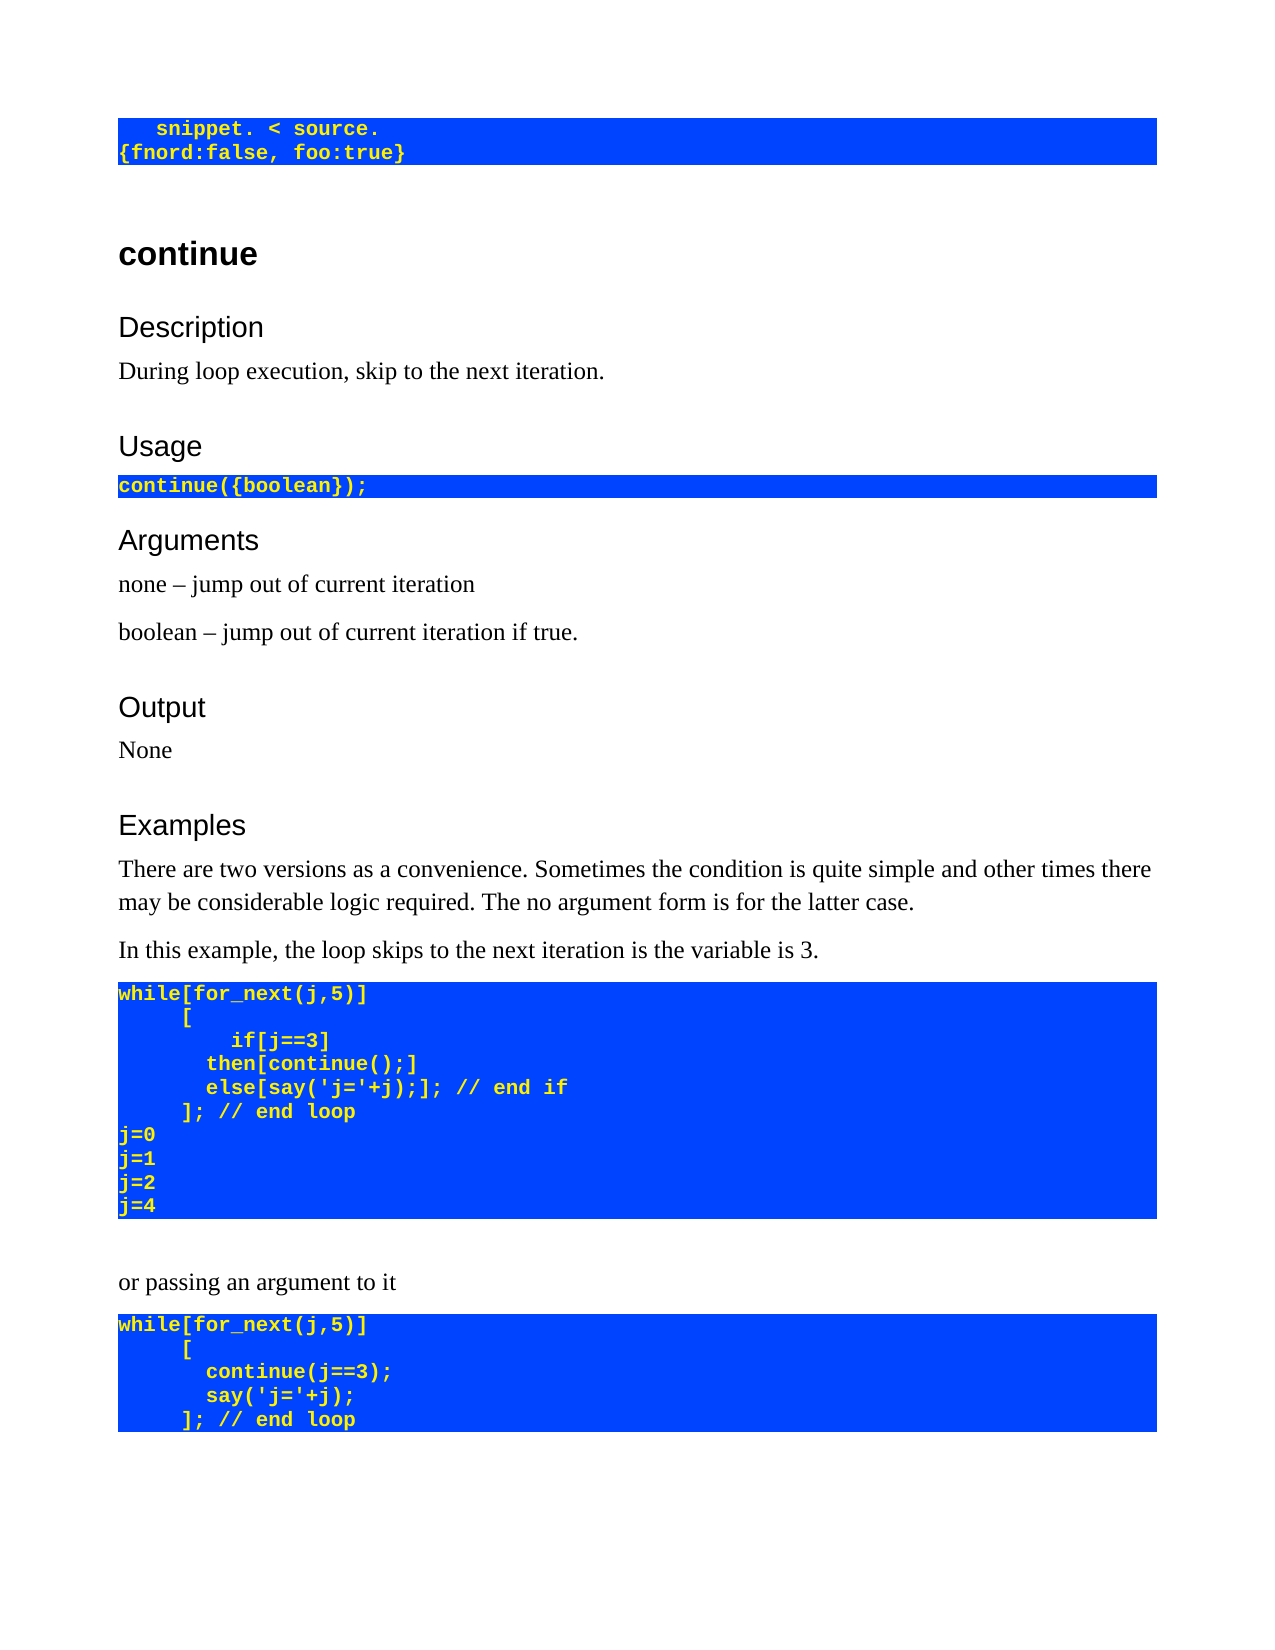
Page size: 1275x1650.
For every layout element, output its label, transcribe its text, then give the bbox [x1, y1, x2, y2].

text or passing an argument to it [118, 1267, 1157, 1295]
text [ continue(j==3); say('j='+j); ]; // end loop [118, 1338, 1157, 1432]
text continue({boolean}); [118, 475, 1157, 498]
text while[for_next(j,5)] [118, 982, 1157, 1006]
text else[say('j='+j);]; // end if [118, 1077, 1157, 1101]
subtitle Usage [118, 429, 1157, 462]
text j=0 [118, 1124, 1157, 1148]
text then[continue();] [118, 1053, 1157, 1077]
subtitle Examples [118, 808, 1157, 842]
text j=1 [118, 1148, 1157, 1172]
subtitle Arguments [118, 523, 1157, 557]
text while[for_next(j,5)] [118, 1314, 1157, 1338]
text There are two versions as a convenience. Sometimes the condition is quite simple and other times there may be considerable logic required. The no argument form is for the latter case. [118, 854, 1157, 916]
text During loop execution, skip to the next iteration. [118, 356, 1157, 385]
subtitle Output [118, 689, 1157, 723]
subtitle Description [118, 310, 1157, 343]
text snippet. < source. {fnord:false, foo:true} [118, 118, 1157, 165]
subtitle continue [118, 234, 1157, 272]
text ]; // end loop [118, 1101, 1157, 1124]
text none – jump out of current iteration [118, 569, 1157, 598]
text [ [118, 1006, 1157, 1030]
text In this example, the loop skips to the next iteration is the variable is 3. [118, 935, 1157, 964]
text None [118, 736, 1157, 764]
text j=2 [118, 1172, 1157, 1195]
text j=4 [118, 1195, 1157, 1219]
text boolean – jump out of current iteration if true. [118, 617, 1157, 646]
text if[j==3] [118, 1030, 1157, 1053]
